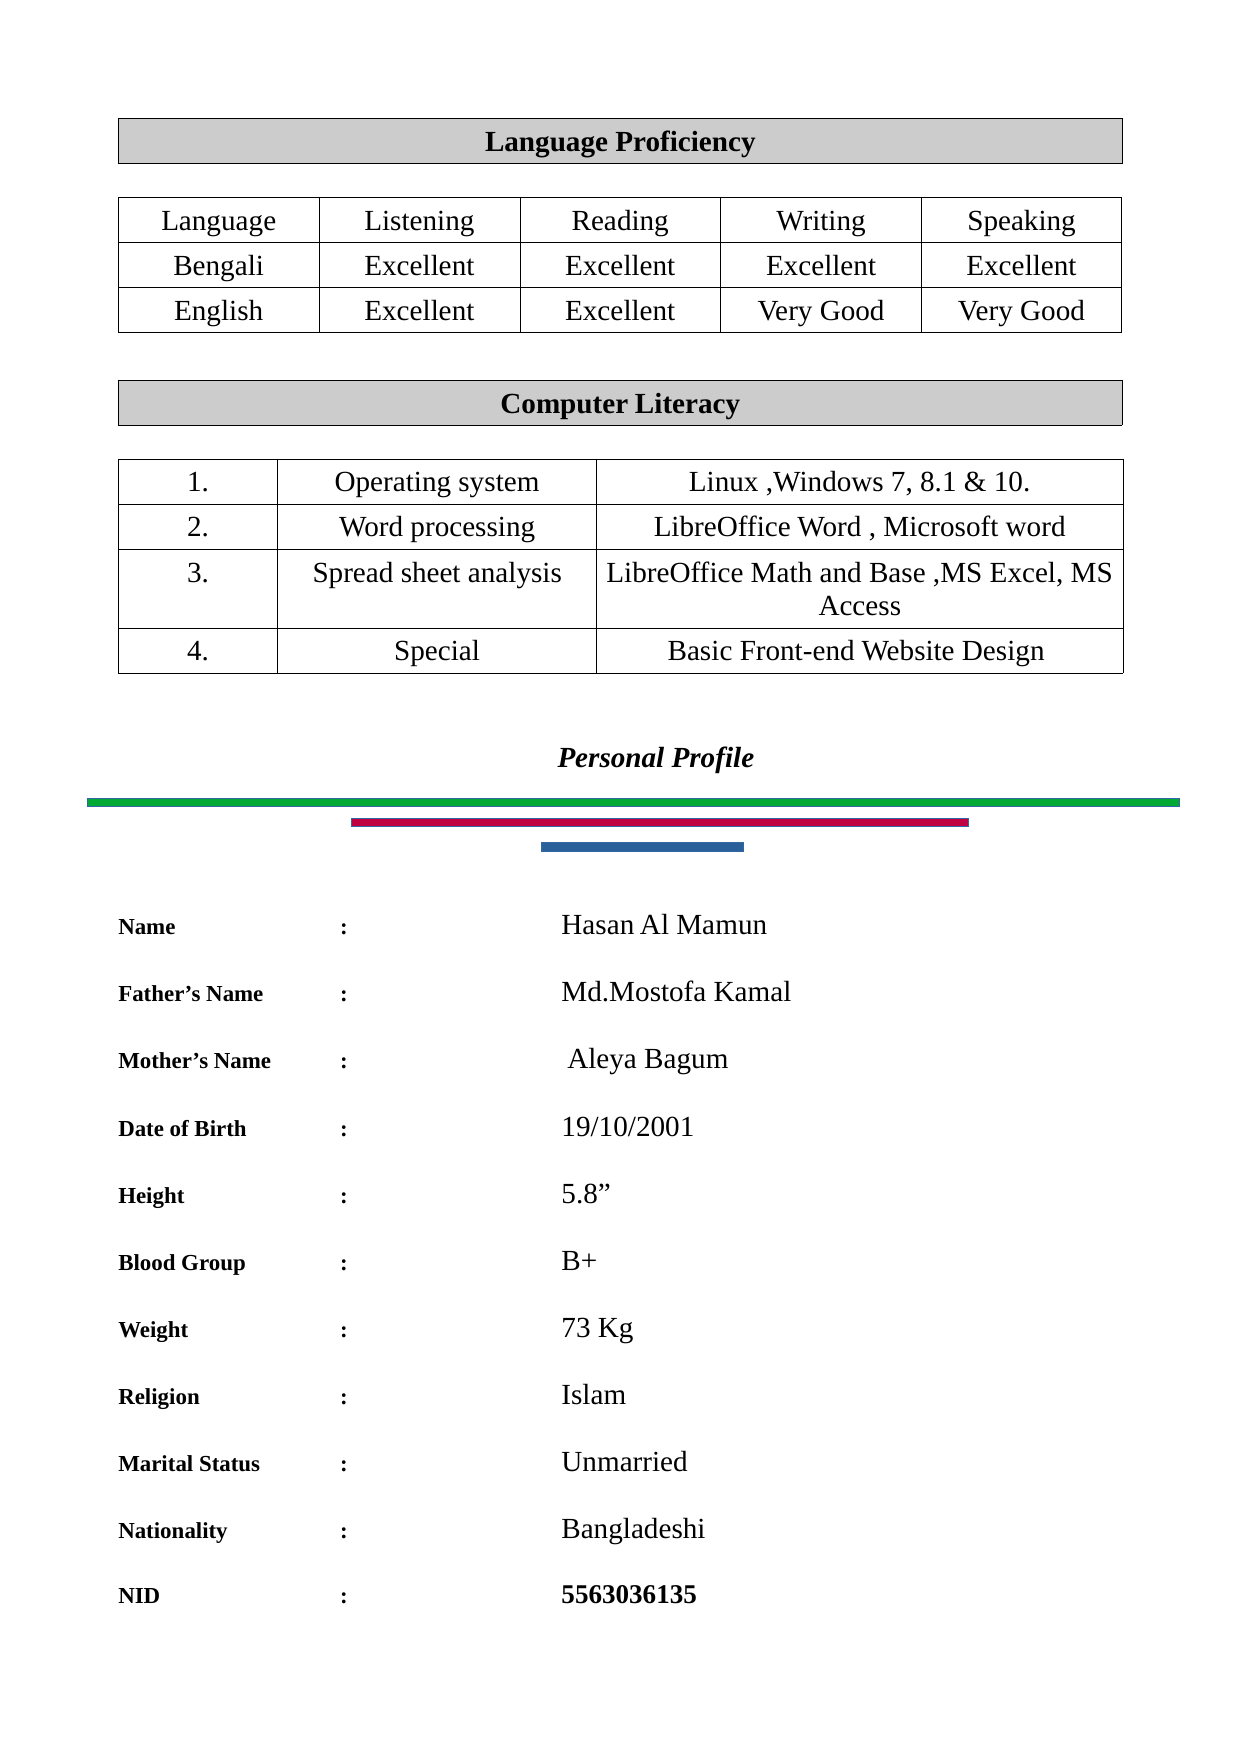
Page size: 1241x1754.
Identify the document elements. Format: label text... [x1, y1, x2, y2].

table_header Operating system [278, 460, 596, 504]
table_cell Word processing [278, 505, 596, 549]
table_header Writing [721, 198, 921, 242]
text Religion : Islam [118, 1377, 1122, 1411]
text Blood Group : B+ [118, 1243, 1122, 1276]
text Nationality : Bangladeshi [118, 1511, 1122, 1545]
table_cell Excellent [320, 288, 520, 332]
text Marital Status : Unmarried [118, 1444, 1122, 1478]
table_cell 2. [119, 505, 277, 549]
table_cell Very Good [721, 288, 921, 332]
table_cell LibreOffice Word , Microsoft word [597, 505, 1123, 549]
table_header Listening [320, 198, 520, 242]
table_cell Excellent [320, 243, 520, 287]
text Height : 5.8” [118, 1176, 1122, 1209]
text Mother’s Name : Aleya Bagum [118, 1042, 1122, 1075]
table_cell Spread sheet analysis [278, 550, 596, 627]
table_cell English [119, 288, 319, 332]
table_cell Excellent [922, 243, 1121, 287]
table_cell Excellent [521, 288, 720, 332]
table_cell Bengali [119, 243, 319, 287]
text Father’s Name : Md.Mostofa Kamal [118, 974, 1122, 1008]
table_cell Basic Front-end Website Design [597, 629, 1123, 673]
table_header Speaking [922, 198, 1121, 242]
table_cell Special [278, 629, 596, 673]
table_cell Excellent [721, 243, 921, 287]
text Name : Hasan Al Mamun [118, 907, 1122, 941]
text NID : 5563036135 [118, 1578, 1122, 1609]
table_header Linux ,Windows 7, 8.1 & 10. [597, 460, 1123, 504]
table_cell Very Good [922, 288, 1121, 332]
table_header 1. [119, 460, 277, 504]
text Weight : 73 Kg [118, 1310, 1122, 1343]
table_cell Excellent [521, 243, 720, 287]
table_cell 3. [119, 550, 277, 627]
text Date of Birth : 19/10/2001 [118, 1109, 1122, 1142]
table_header Language Proficiency [119, 119, 1122, 163]
table_header Computer Literacy [119, 381, 1122, 425]
table_header Language [119, 198, 319, 242]
table_cell 4. [119, 629, 277, 673]
text Personal Profile [118, 740, 1122, 773]
table_cell LibreOffice Math and Base ,MS Excel, MS Access [597, 550, 1123, 627]
table_header Reading [521, 198, 720, 242]
